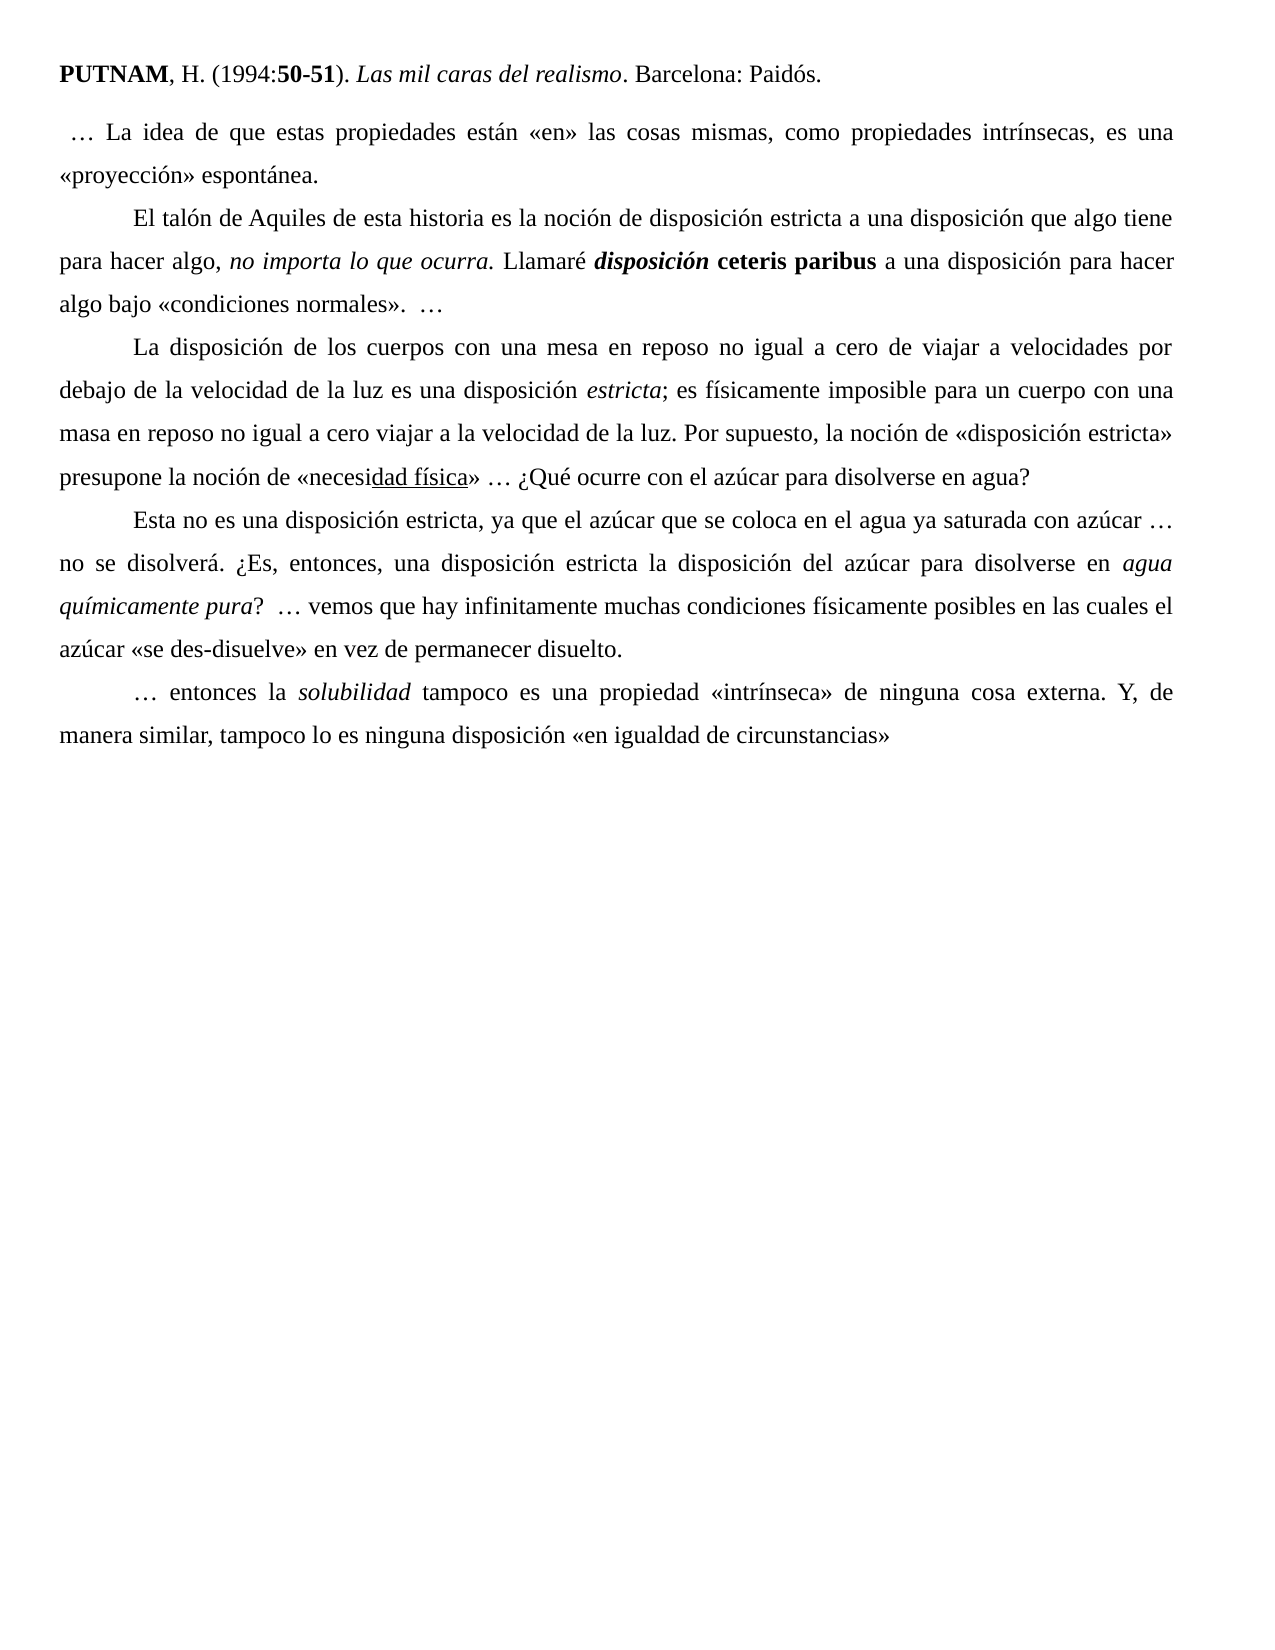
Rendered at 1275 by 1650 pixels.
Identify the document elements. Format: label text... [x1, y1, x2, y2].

text … La idea de que estas propiedades están «en» las cosas mismas, como propiedades intrínsecas, es una «proyección» espontánea. [59, 117, 1174, 188]
text Esta no es una disposición estricta, ya que el azúcar que se coloca en el agua ya saturada con azúcar … no se disolverá. ¿Es, entonces, una disposición estricta la disposición del azúcar para disolverse en agua químicamente pura? … vemos que hay infinitamente muchas condiciones físicamente posibles en las cuales el azúcar «se des-disuelve» en vez de permanecer disuelto. [59, 505, 1174, 663]
text PUTNAM, H. (1994:50-51). Las mil caras del realismo. Barcelona: Paidós. [59, 59, 1174, 88]
text … entonces la solubilidad tampoco es una propiedad «intrínseca» de ninguna cosa externa. Y, de manera similar, tampoco lo es ninguna disposición «en igualdad de circunstancias» [59, 677, 1174, 749]
text La disposición de los cuerpos con una mesa en reposo no igual a cero de viajar a velocidades por debajo de la velocidad de la luz es una disposición estricta; es físicamente imposible para un cuerpo con una masa en reposo no igual a cero viajar a la velocidad de la luz. Por supuesto, la noción de «disposición estricta» presupone la noción de «necesidad física» … ¿Qué ocurre con el azúcar para disolverse en agua? [59, 332, 1174, 490]
text El talón de Aquiles de esta historia es la noción de disposición estricta a una disposición que algo tiene para hacer algo, no importa lo que ocurra. Llamaré disposición ceteris paribus a una disposición para hacer algo bajo «condiciones normales». … [59, 203, 1174, 318]
